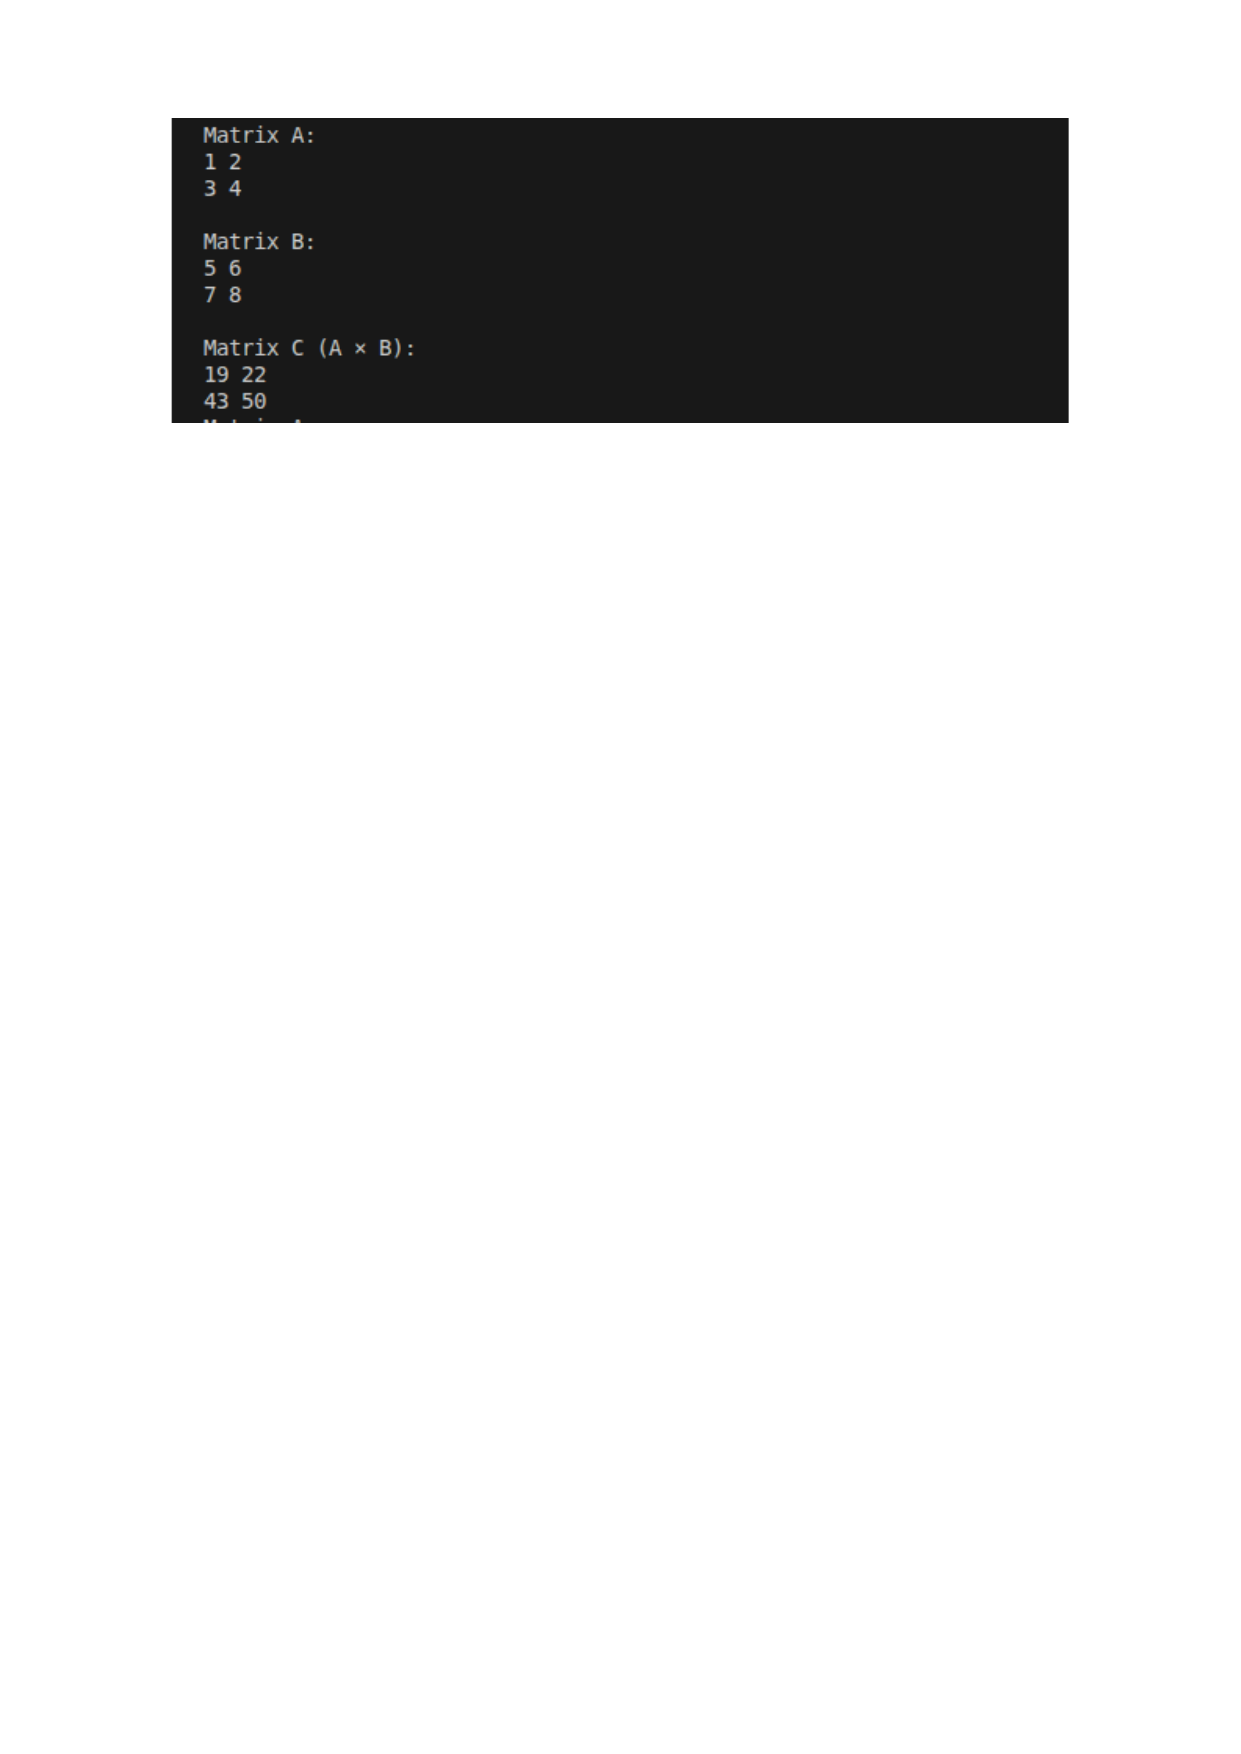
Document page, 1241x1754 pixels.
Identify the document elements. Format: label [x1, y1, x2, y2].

picture [171, 118, 1069, 423]
